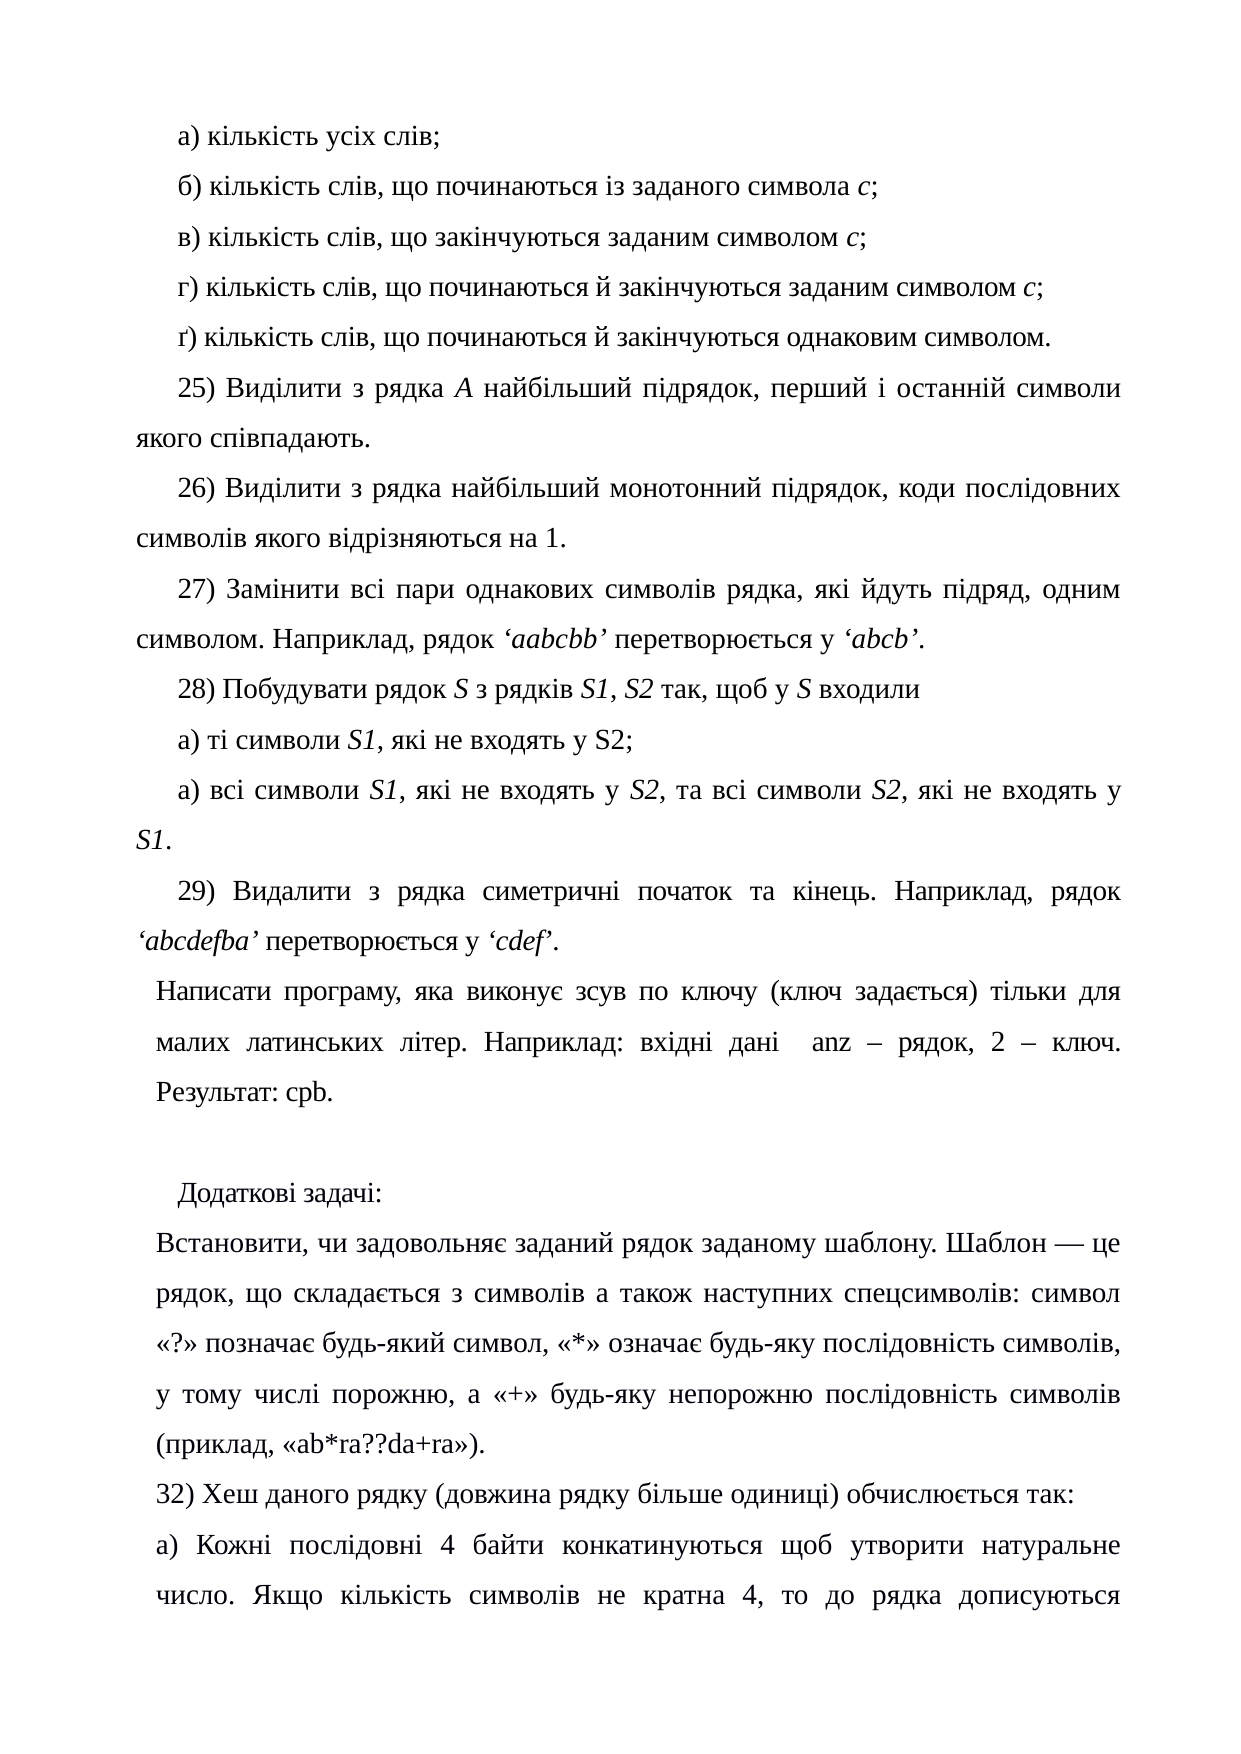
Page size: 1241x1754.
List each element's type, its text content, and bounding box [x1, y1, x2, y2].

text а) ті символи S1, які не входять у S2; [136, 722, 1122, 755]
text в) кількість слів, що закінчуються заданим символом c; [136, 219, 1122, 252]
text 29) Видалити з рядка симетричні початок та кінець. Наприклад, рядок ‘abcdefba’ перетворюється у ‘cdef’. [136, 873, 1122, 957]
text 25) Виділити з рядка A найбільший підрядок, перший і останній символи якого співпадають. [136, 370, 1122, 453]
text Написати програму, яка виконує зсув по ключу (ключ задається) тільки для малих латинських літер. Наприклад: вхідні дані anz – рядок, 2 – ключ. Результат: cpb. [156, 973, 1122, 1108]
text 27) Замінити всі пари однакових символів рядка, які йдуть підряд, одним символом. Наприклад, рядок ‘aabcbb’ перетворюється у ‘abcb’. [136, 571, 1122, 655]
text а) всі символи S1, які не входять у S2, та всі символи S2, які не входять у S1. [136, 772, 1122, 856]
text 28) Побудувати рядок S з рядків S1, S2 так, щоб у S входили [136, 672, 1122, 705]
text ґ) кількість слів, що починаються й закінчуються однаковим символом. [136, 319, 1122, 353]
text Додаткові задачі: [136, 1175, 1122, 1208]
text г) кількість слів, що починаються й закінчуються заданим символом c; [136, 269, 1122, 303]
text 32) Хеш даного рядку (довжина рядку більше одиниці) обчислюється так: [156, 1477, 1122, 1510]
text б) кількість слів, що починаються із заданого символа c; [136, 168, 1122, 202]
text 26) Виділити з рядка найбільший монотонний підрядок, коди послідовних символів якого відрізняються на 1. [136, 470, 1122, 554]
text Встановити, чи задовольняє заданий рядок заданому шаблону. Шаблон — це рядок, що складається з символів а також наступних спецсимволів: символ «?» позначає будь-який символ, «*» означає будь-яку послідовність символів, у тому числі порожню, а «+» будь-яку непорожню послідовність символів (приклад, «ab*ra??da+ra»). [156, 1225, 1122, 1460]
text а) Кожні послідовні 4 байти конкатинуються щоб утворити натуральне число. Якщо кількість символів не кратна 4, то до рядка дописуються [156, 1527, 1122, 1611]
text а) кількість усіх слів; [136, 118, 1122, 152]
